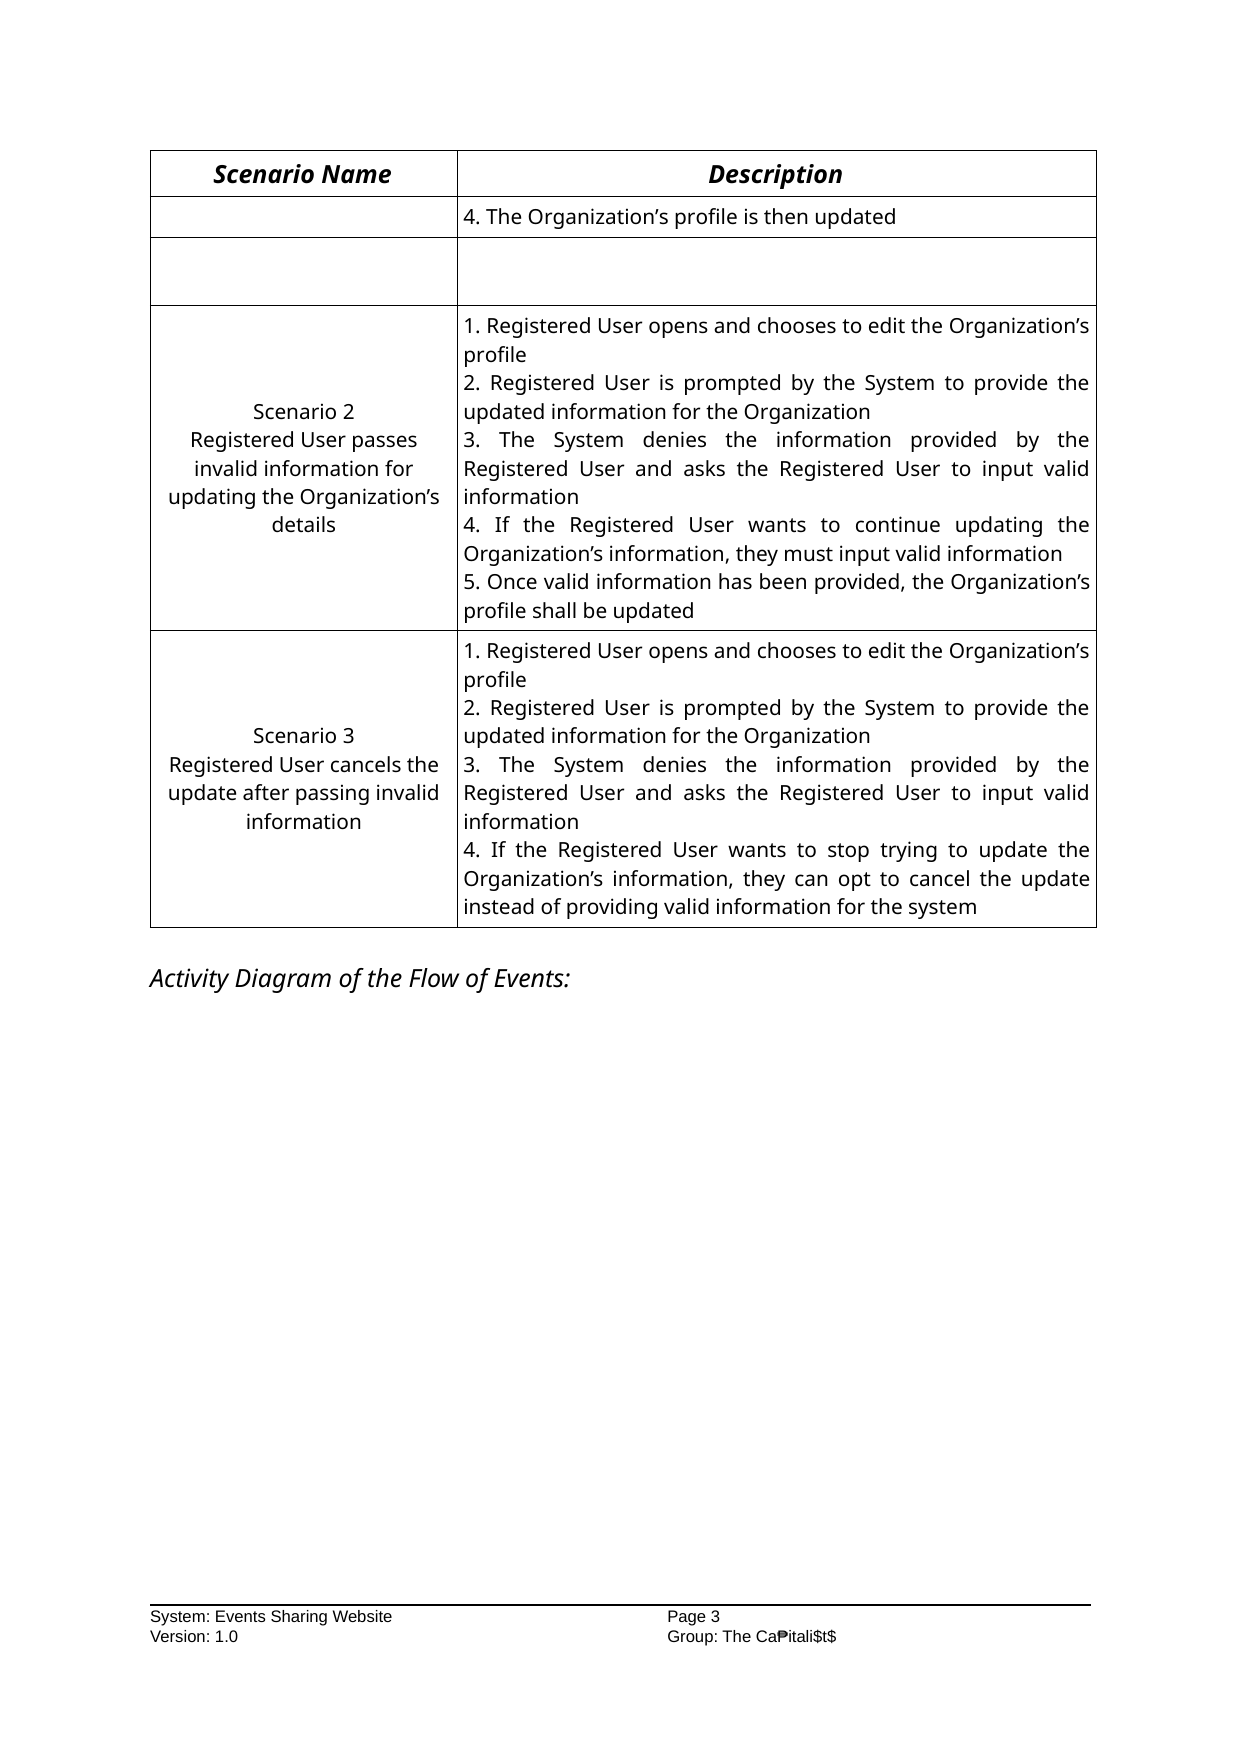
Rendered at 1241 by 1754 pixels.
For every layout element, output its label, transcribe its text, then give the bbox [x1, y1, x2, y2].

table_header Description [458, 151, 1096, 196]
table_cell 1. Registered User opens and chooses to edit the Organization’s profile 2. Registered User is prompted by the System to provide the updated information for the Organization 3. The System denies the information provided by the Registered User and asks the Registered User to input valid information 4. If the Registered User wants to stop trying to update the Organization’s information, they can opt to cancel the update instead of providing valid information for the system [458, 631, 1096, 926]
table_cell 1. Registered User opens and chooses to edit the Organization’s profile 2. Registered User is prompted by the System to provide the updated information for the Organization 3. The System denies the information provided by the Registered User and asks the Registered User to input valid information 4. If the Registered User wants to continue updating the Organization’s information, they must input valid information 5. Once valid information has been provided, the Organization’s profile shall be updated [458, 306, 1096, 630]
table_cell [458, 238, 1096, 305]
table_cell 4. The Organization’s profile is then updated [458, 197, 1096, 236]
table_cell Scenario 3 Registered User cancels the update after passing invalid information [151, 631, 457, 926]
text Activity Diagram of the Flow of Events: [150, 961, 1091, 995]
table_cell [151, 197, 457, 236]
table_header Scenario Name [151, 151, 457, 196]
table_cell [151, 238, 457, 305]
table_cell Scenario 2 Registered User passes invalid information for updating the Organization’s details [151, 306, 457, 630]
